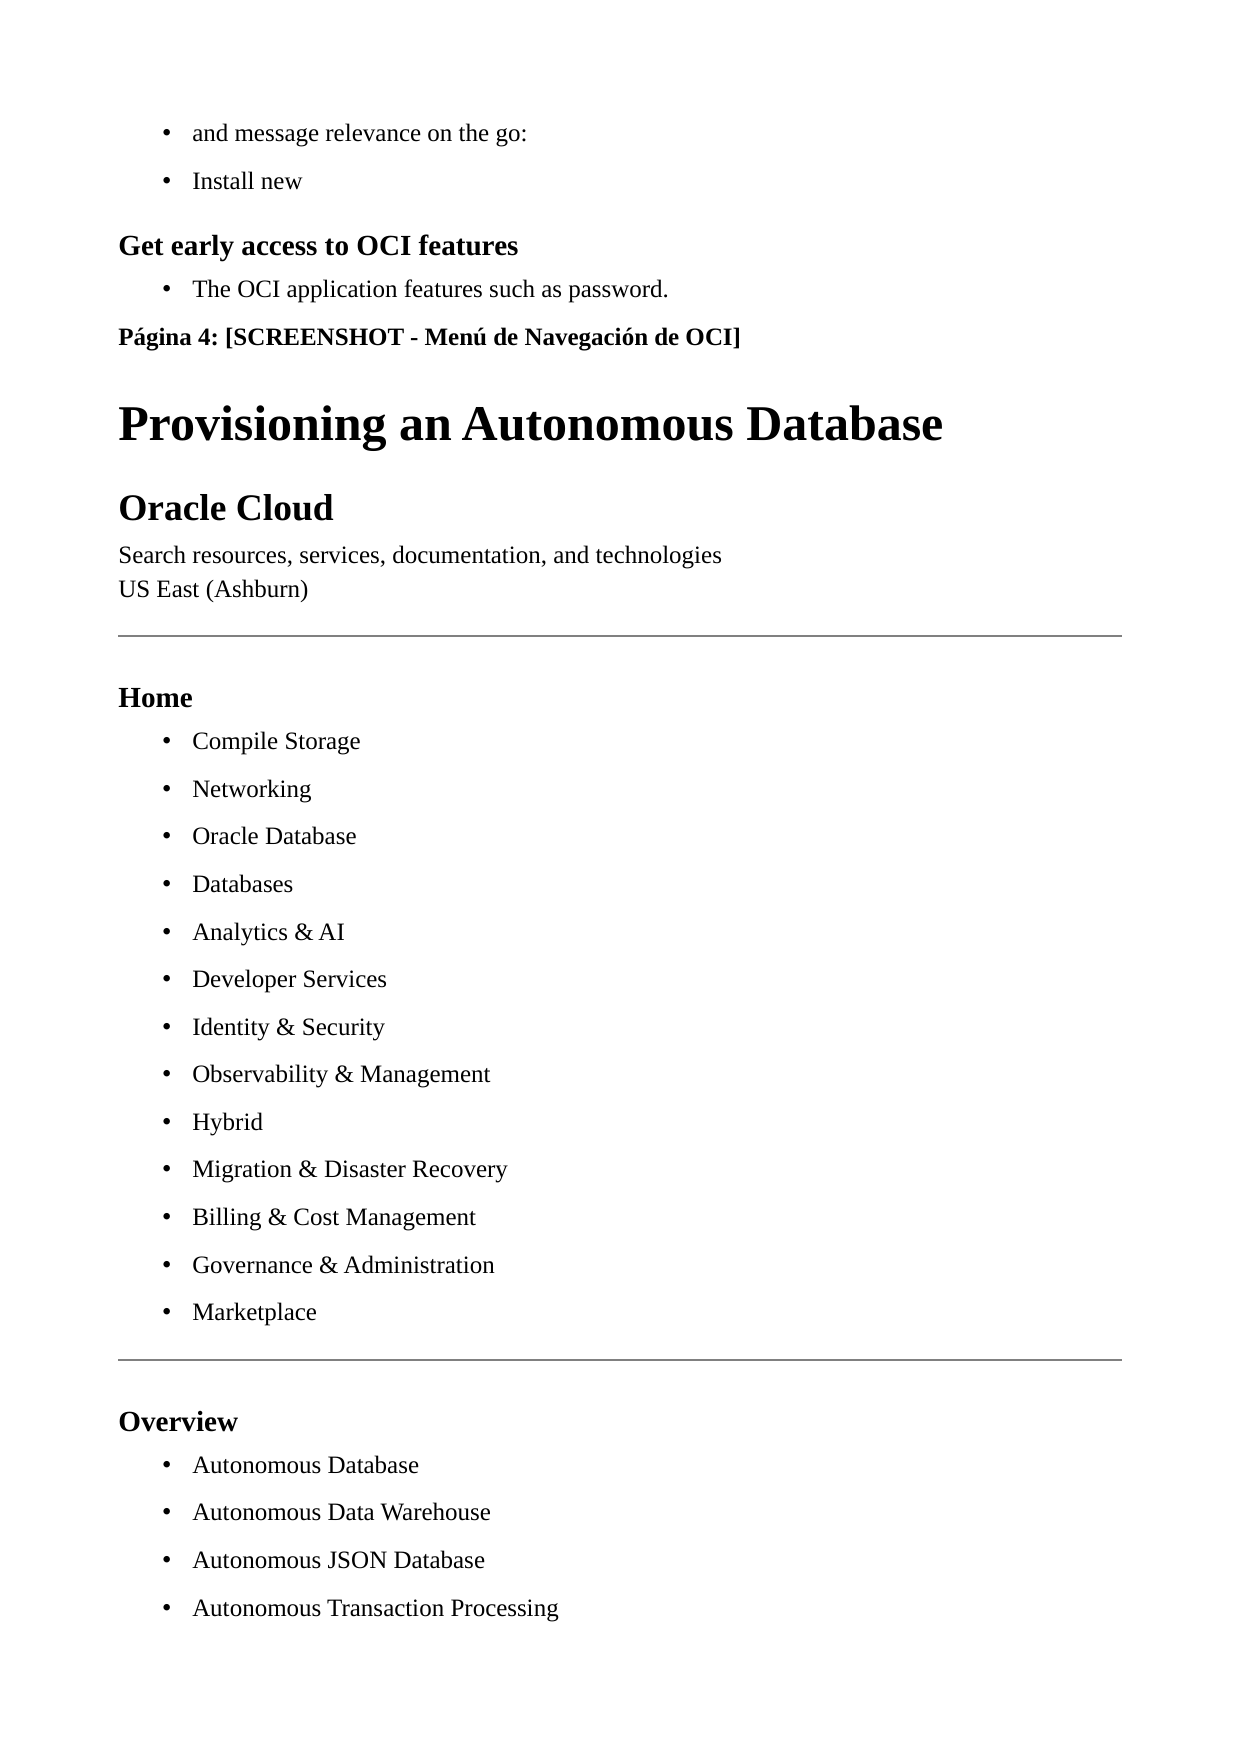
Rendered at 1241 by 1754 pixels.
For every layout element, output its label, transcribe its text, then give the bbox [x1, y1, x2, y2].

list Compile Storage [162, 726, 1122, 755]
text Página 4: [SCREENSHOT - Menú de Navegación de OCI] [118, 322, 1122, 350]
subtitle Overview [118, 1404, 1122, 1437]
list Autonomous Transaction Processing [162, 1593, 1122, 1621]
subtitle Get early access to OCI features [118, 228, 1122, 261]
list Identity & Security [162, 1012, 1122, 1041]
list Analytics & AI [162, 917, 1122, 945]
list Developer Services [162, 964, 1122, 993]
subtitle Home [118, 680, 1122, 714]
list Install new [162, 166, 1122, 194]
subtitle Provisioning an Autonomous Database [118, 394, 1122, 452]
list Observability & Management [162, 1059, 1122, 1088]
list Billing & Cost Management [162, 1202, 1122, 1231]
list Networking [162, 774, 1122, 802]
subtitle Oracle Cloud [118, 485, 1122, 528]
text Search resources, services, documentation, and technologies US East (Ashburn) [118, 541, 1122, 602]
list and message relevance on the go: [162, 118, 1122, 147]
list The OCI application features such as password. [162, 274, 1122, 303]
list Marketplace [162, 1297, 1122, 1326]
list Governance & Administration [162, 1250, 1122, 1278]
list Hybrid [162, 1107, 1122, 1136]
list Databases [162, 869, 1122, 898]
list Autonomous Data Warehouse [162, 1497, 1122, 1526]
list Autonomous JSON Database [162, 1545, 1122, 1574]
list Migration & Disaster Recovery [162, 1154, 1122, 1183]
list Oracle Database [162, 821, 1122, 850]
list Autonomous Database [162, 1450, 1122, 1479]
